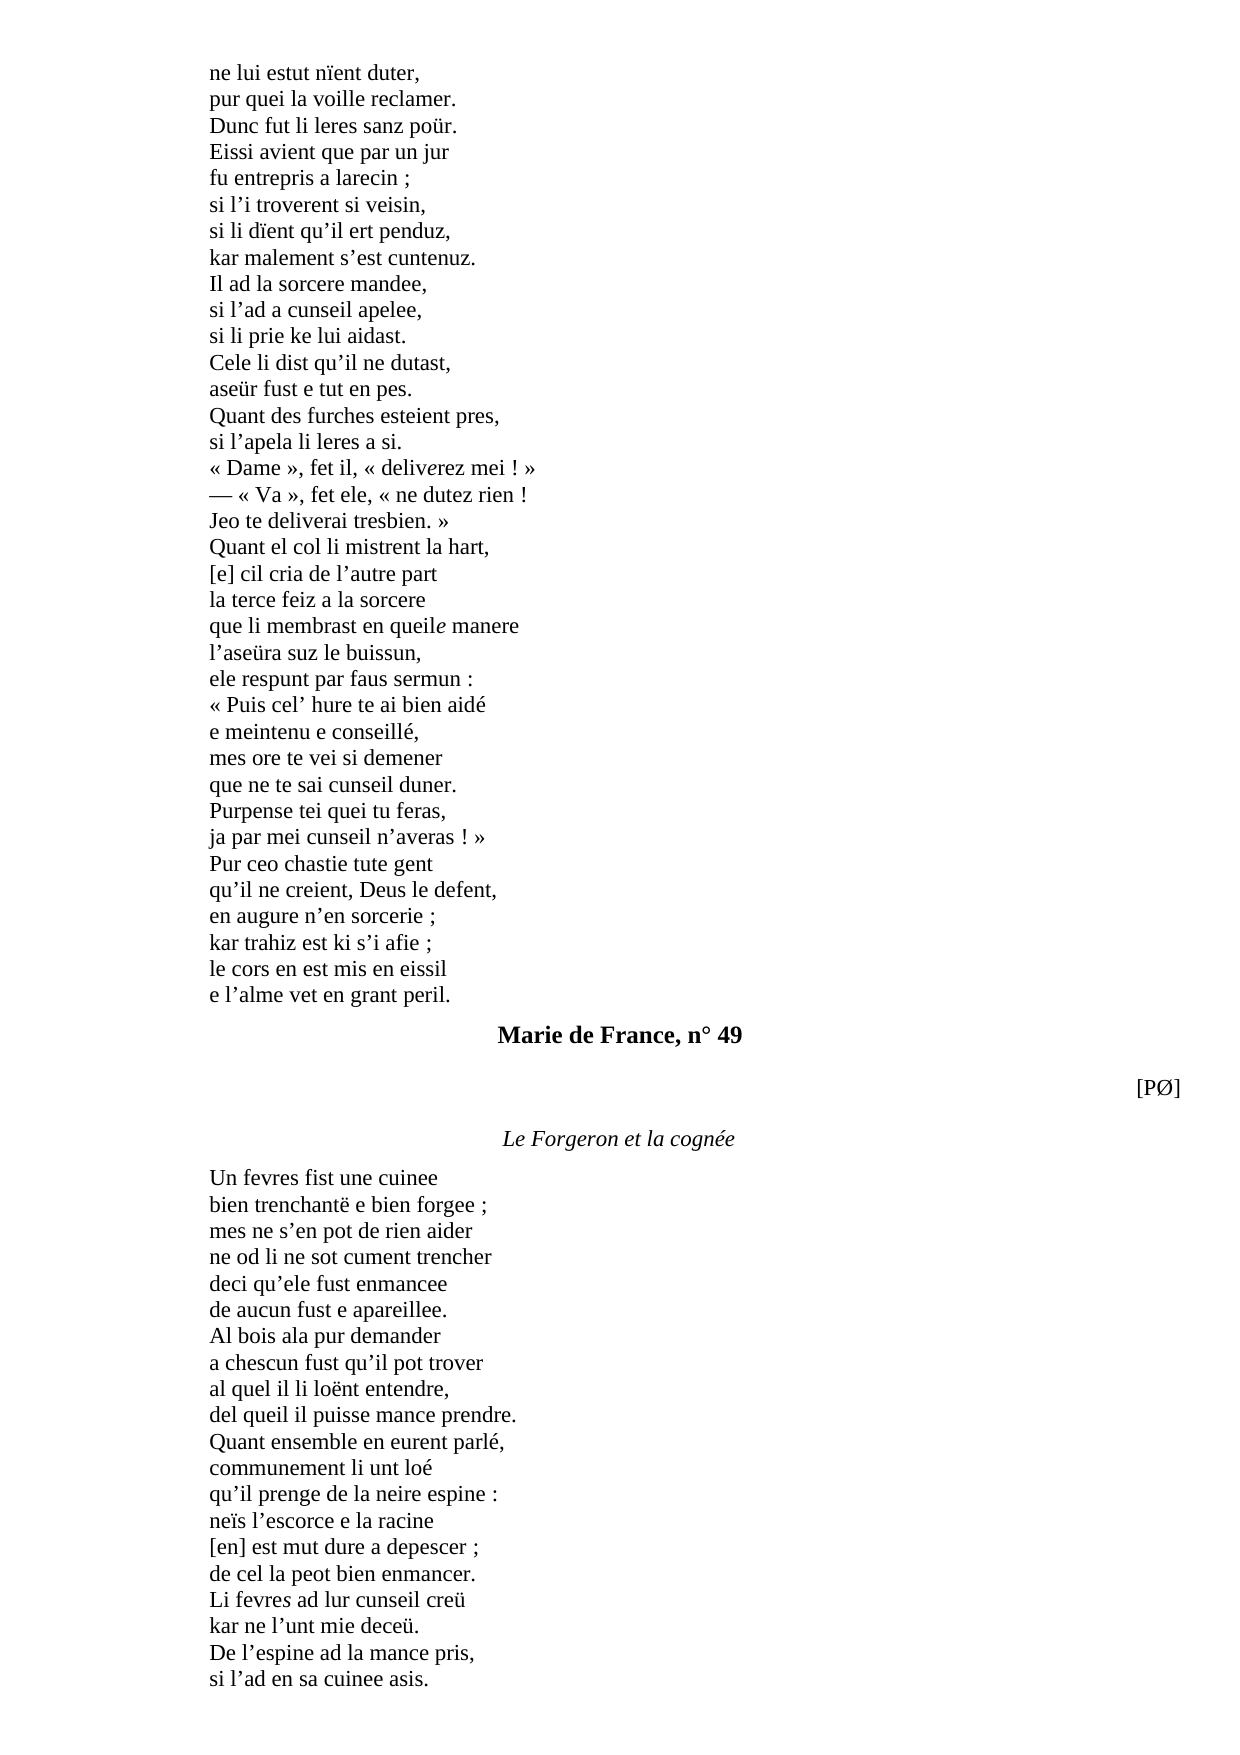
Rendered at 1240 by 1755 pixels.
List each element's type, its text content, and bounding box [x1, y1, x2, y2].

text kar malement s’est cuntenuz. [209, 243, 1181, 270]
text Le Forgeron et la cognée [59, 1125, 1181, 1152]
text ja par mei cunseil n’averas ! » [209, 823, 1181, 850]
text Quant ensemble en eurent parlé, [209, 1428, 1181, 1454]
text qu’il ne creient, Deus le defent, [209, 876, 1181, 902]
text kar trahiz est ki s’i afie ; [209, 929, 1181, 955]
text Dunc fut li leres sanz poür. [209, 112, 1181, 138]
text [e] cil cria de l’autre part [209, 560, 1181, 586]
text « Dame », fet il, « deliverez mei ! » [209, 454, 1181, 481]
text Marie de France, n° 49 [59, 1020, 1181, 1049]
text Eissi avient que par un jur [209, 138, 1181, 164]
text a chescun fust qu’il pot trover [209, 1349, 1181, 1375]
text — « Va », fet ele, « ne dutez rien ! [209, 481, 1181, 507]
text kar ne l’unt mie deceü. [209, 1612, 1181, 1639]
text al quel il li loënt entendre, [209, 1375, 1181, 1401]
text del queil il puisse mance prendre. [209, 1401, 1181, 1428]
text « Puis cel’ hure te ai bien aidé [209, 692, 1181, 718]
text communement li unt loé [209, 1454, 1181, 1481]
text Purpense tei quei tu feras, [209, 797, 1181, 823]
text e l’alme vet en grant peril. [209, 981, 1181, 1008]
text si l’apela li leres a si. [209, 428, 1181, 454]
text De l’espine ad la mance pris, [209, 1639, 1181, 1665]
text [PØ] [59, 1074, 1181, 1100]
text Quant des furches esteient pres, [209, 402, 1181, 428]
text mes ore te vei si demener [209, 744, 1181, 771]
text fu entrepris a larecin ; [209, 164, 1181, 191]
text si li dïent qu’il ert penduz, [209, 217, 1181, 243]
text Pur ceo chastie tute gent [209, 850, 1181, 876]
text de cel la peot bien enmancer. [209, 1559, 1181, 1586]
text e meintenu e conseillé, [209, 718, 1181, 744]
text si l’ad a cunseil apelee, [209, 296, 1181, 323]
text Il ad la sorcere mandee, [209, 270, 1181, 296]
text que ne te sai cunseil duner. [209, 771, 1181, 797]
text ne od li ne sot cument trencher [209, 1243, 1181, 1270]
text deci qu’ele fust enmancee [209, 1270, 1181, 1296]
text pur quei la voille reclamer. [209, 85, 1181, 112]
text que li membrast en queile manere [209, 612, 1181, 639]
text si li prie ke lui aidast. [209, 323, 1181, 349]
text Jeo te deliverai tresbien. » [209, 507, 1181, 533]
text mes ne s’en pot de rien aider [209, 1217, 1181, 1243]
text en augure n’en sorcerie ; [209, 902, 1181, 929]
text Quant el col li mistrent la hart, [209, 533, 1181, 560]
text neïs l’escorce e la racine [209, 1507, 1181, 1533]
text Un fevres fist une cuinee [209, 1164, 1181, 1191]
text bien trenchantë e bien forgee ; [209, 1191, 1181, 1217]
text ele respunt par faus sermun : [209, 665, 1181, 692]
text de aucun fust e apareillee. [209, 1296, 1181, 1322]
text [en] est mut dure a depescer ; [209, 1533, 1181, 1559]
text si l’ad en sa cuinee asis. [209, 1665, 1181, 1691]
text ne lui estut nïent duter, [209, 59, 1181, 85]
text si l’i troverent si veisin, [209, 191, 1181, 217]
text Cele li dist qu’il ne dutast, [209, 349, 1181, 375]
text aseür fust e tut en pes. [209, 375, 1181, 402]
text l’aseüra suz le buissun, [209, 639, 1181, 665]
text Li fevres ad lur cunseil creü [209, 1586, 1181, 1612]
text le cors en est mis en eissil [209, 955, 1181, 981]
text la terce feiz a la sorcere [209, 586, 1181, 612]
text Al bois ala pur demander [209, 1322, 1181, 1349]
text qu’il prenge de la neire espine : [209, 1481, 1181, 1507]
